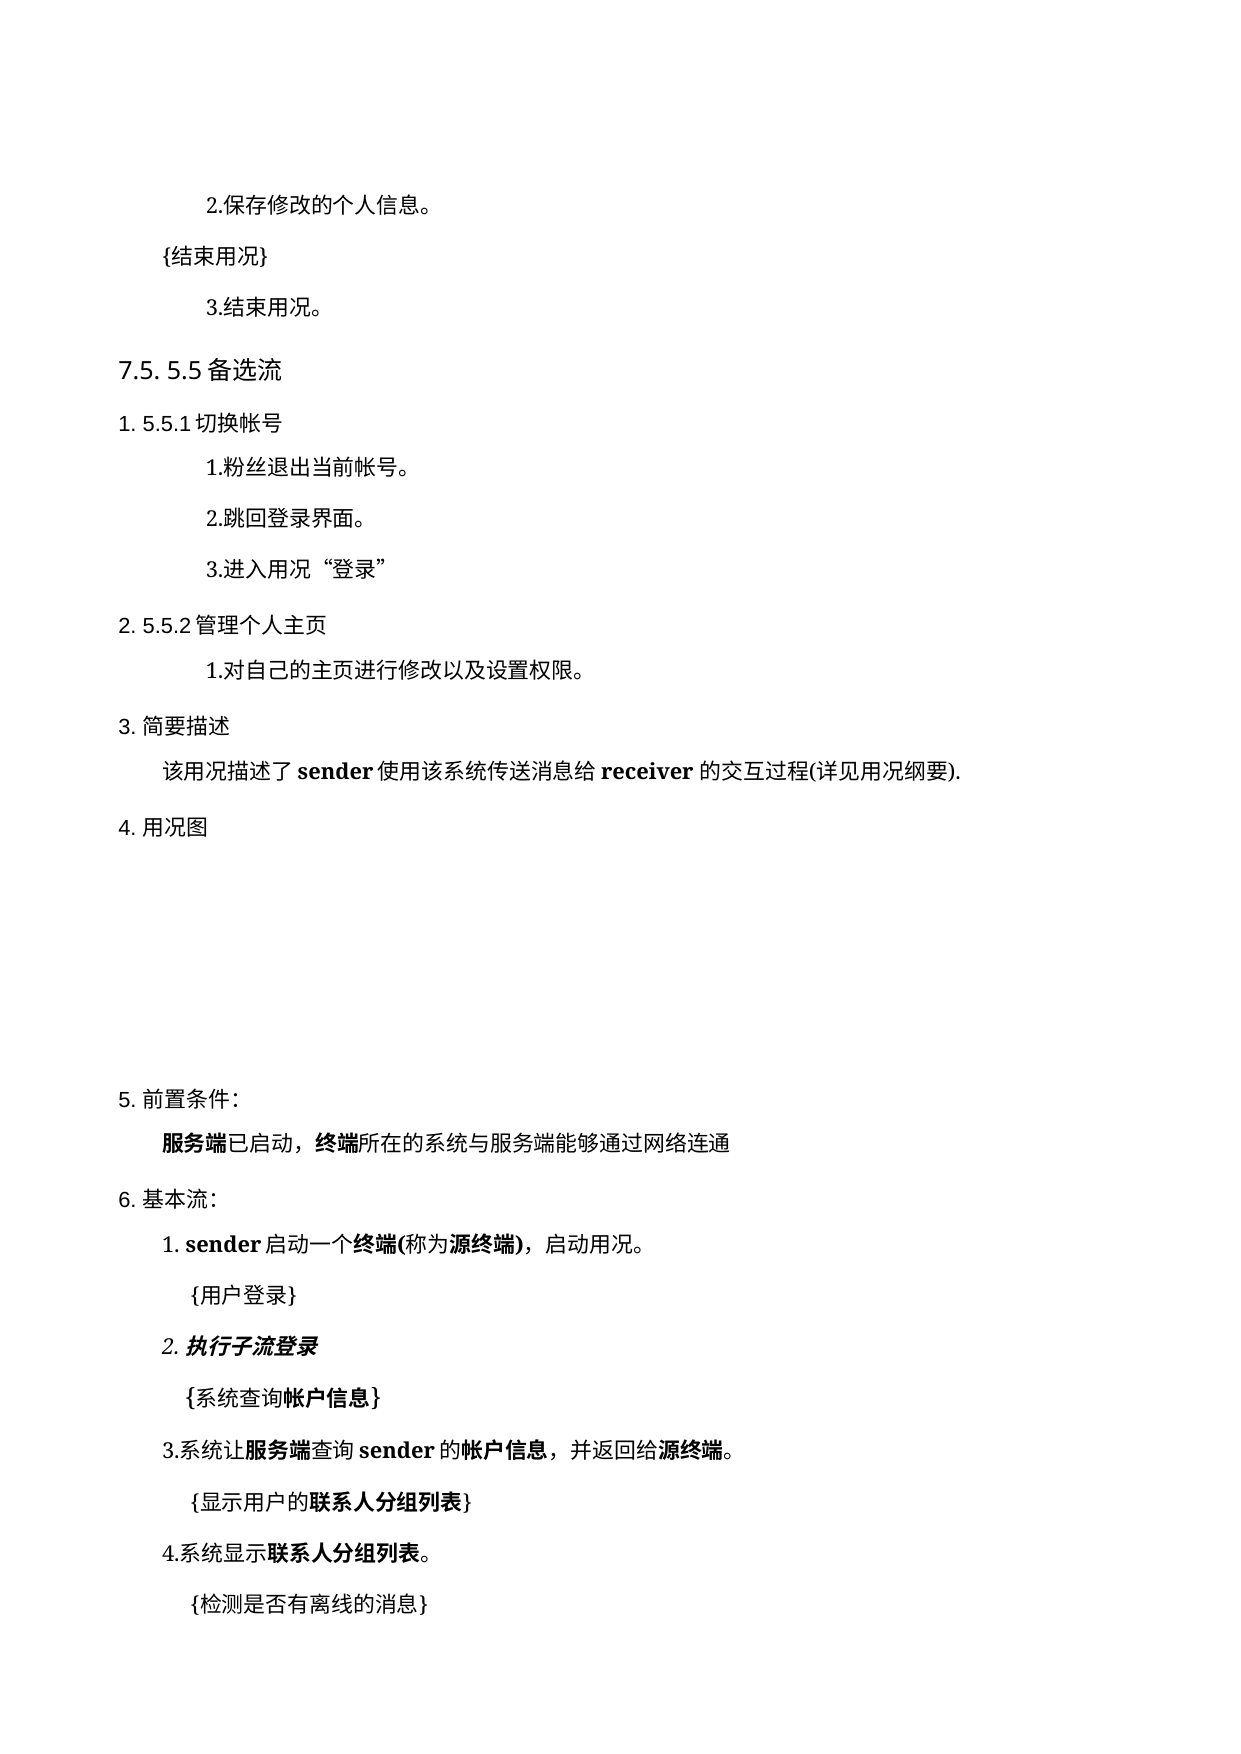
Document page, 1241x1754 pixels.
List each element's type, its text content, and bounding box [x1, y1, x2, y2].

text 2. 执行子流登录 [118, 1329, 1122, 1361]
subtitle 前置条件： [118, 1082, 1122, 1113]
text 1.对自己的主页进行修改以及设置权限。 [118, 653, 1122, 685]
text 3.进入用况“登录” [118, 552, 1122, 584]
text 3.结束用况。 [118, 290, 1122, 321]
subtitle 用况图 [118, 810, 1122, 842]
subtitle 简要描述 [118, 709, 1122, 741]
text {检测是否有离线的消息} [118, 1587, 1122, 1618]
subtitle 基本流： [118, 1182, 1122, 1214]
text {显示用户的联系人分组列表} [118, 1484, 1122, 1516]
text 4.系统显示联系人分组列表。 [118, 1536, 1122, 1567]
text 3.系统让服务端查询sender的帐户信息，并返回给源终端。 [118, 1433, 1122, 1465]
text 服务端已启动，终端所在的系统与服务端能够通过网络连通 [118, 1126, 1122, 1158]
text 2.保存修改的个人信息。 [118, 188, 1122, 219]
text 1.粉丝退出当前帐号。 [118, 450, 1122, 482]
text 该用况描述了sender使用该系统传送消息给receiver 的交互过程(详见用况纲要). [118, 754, 1122, 785]
text {系统查询帐户信息} [118, 1380, 1122, 1414]
text {用户登录} [118, 1278, 1122, 1309]
text 2.跳回登录界面。 [118, 501, 1122, 533]
subtitle 5.5.2管理个人主页 [118, 608, 1122, 640]
text {结束用况} [118, 239, 1122, 270]
subtitle 5.5.1切换帐号 [118, 406, 1122, 437]
subtitle 5.5备选流 [118, 351, 1122, 387]
text 1. sender启动一个终端(称为源终端)，启动用况。 [118, 1227, 1122, 1258]
